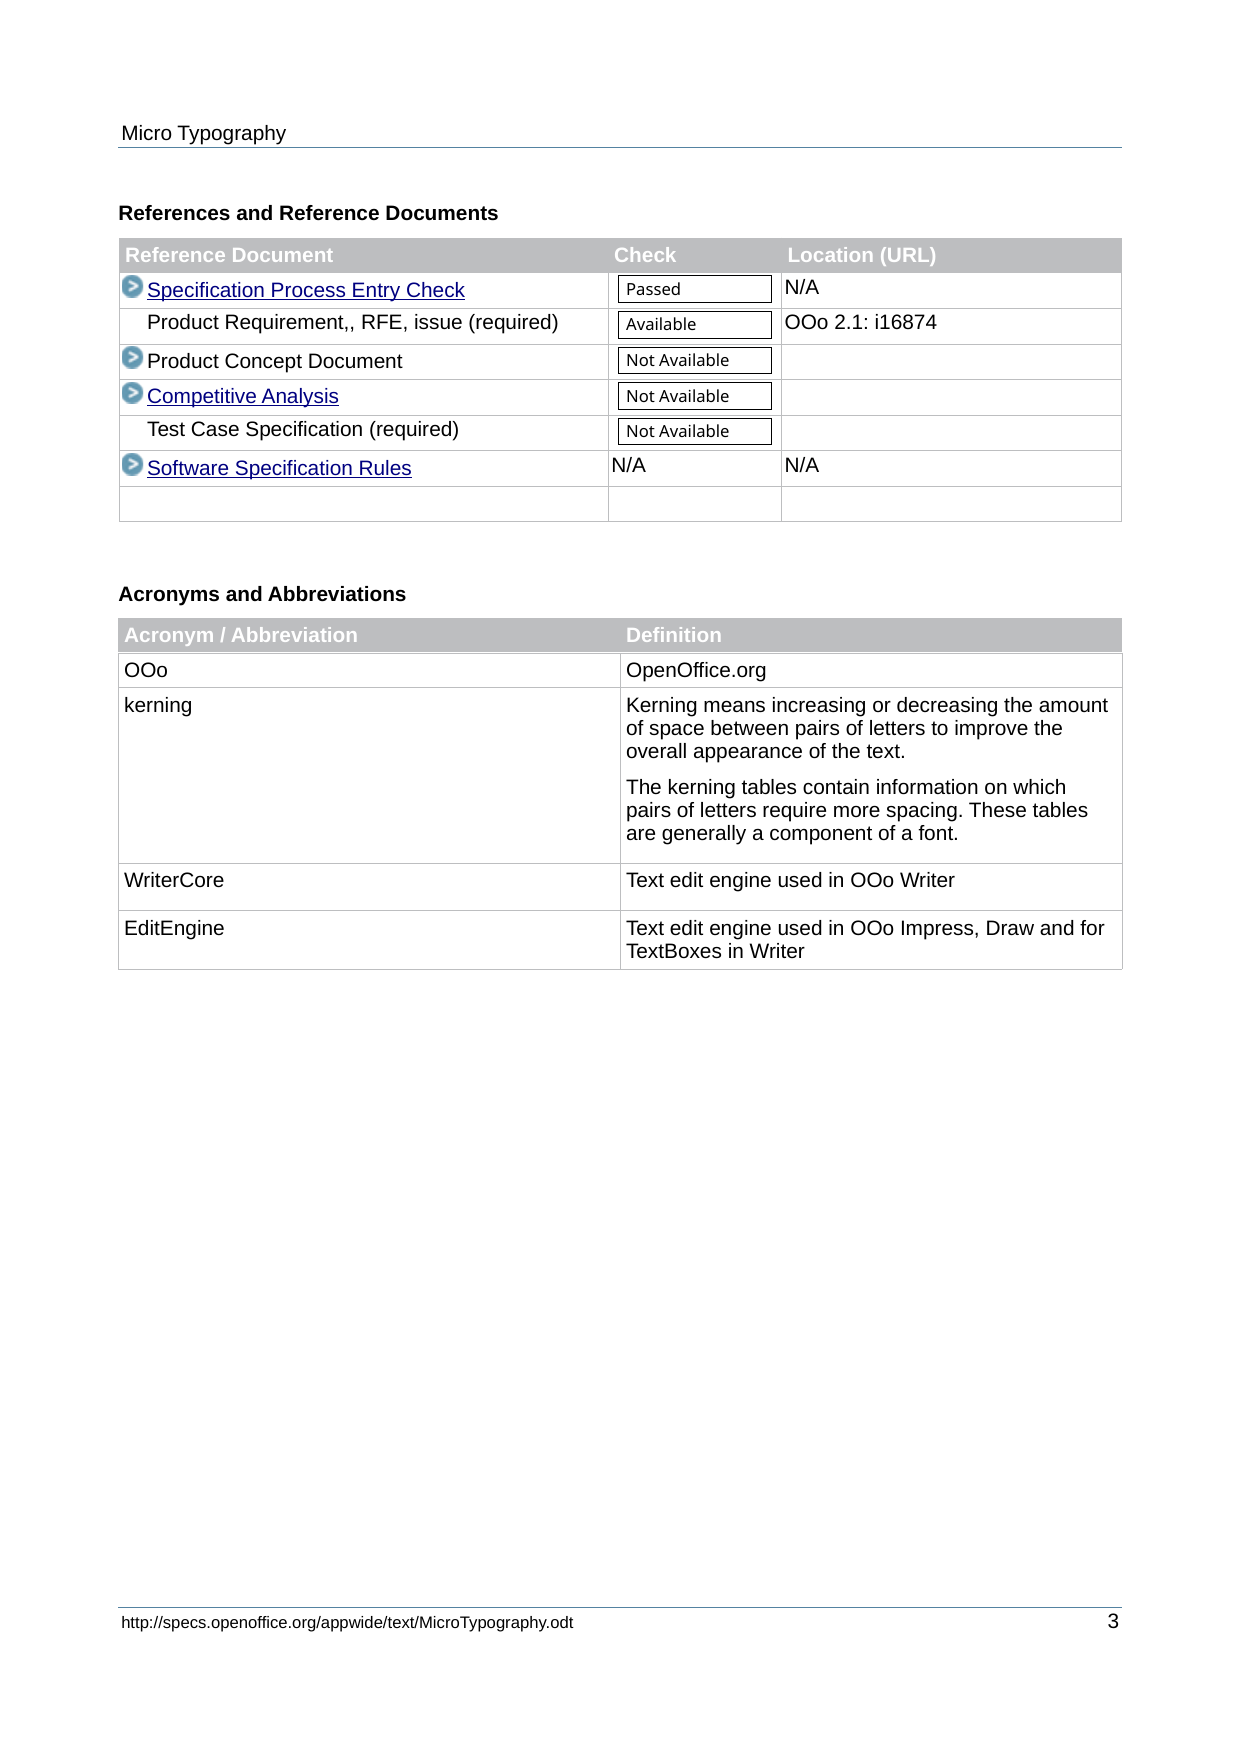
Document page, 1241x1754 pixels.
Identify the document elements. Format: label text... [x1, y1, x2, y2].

table_cell [609, 273, 781, 308]
table_cell [782, 487, 1121, 521]
table_header Reference Document [119, 238, 608, 273]
table_cell OOo 2.1: i16874 [782, 309, 1121, 344]
table_cell OOo [119, 654, 620, 687]
table_header Location (URL) [782, 238, 1122, 273]
table_cell Product Requirement,, RFE, issue (required) [120, 309, 608, 344]
table_header Check [609, 238, 781, 273]
table_cell WriterCore [119, 864, 620, 910]
table_cell [609, 309, 781, 344]
table_cell <Please enter location here> [782, 345, 1121, 379]
picture [122, 346, 147, 369]
picture [122, 453, 147, 476]
table_cell <Other, e.g. references to related specs> [120, 487, 608, 521]
table_cell kerning [119, 688, 620, 863]
subtitle References and Reference Documents [118, 202, 1122, 225]
table_cell N/A [609, 451, 781, 486]
table_cell N/A [782, 273, 1121, 308]
table_cell OpenOffice.org [621, 654, 1122, 687]
table_cell <Please enter location here> [782, 416, 1121, 450]
table_cell Text edit engine used in OOo Impress, Draw and for TextBoxes in Writer [621, 911, 1122, 969]
table_header Acronym / Abbreviation [118, 618, 620, 652]
table_cell <Please enter location here> [782, 380, 1121, 415]
table_cell [609, 487, 781, 521]
table_cell EditEngine [119, 911, 620, 969]
table_cell Competitive Analysis [120, 380, 608, 415]
table_cell N/A [782, 451, 1121, 486]
picture [122, 275, 147, 298]
table_cell [609, 380, 781, 415]
table_header Definition [620, 618, 1122, 652]
table_cell Kerning means increasing or decreasing the amount of space between pairs of letters to improve the overall appearance of the text. The kerning tables contain information on which pairs of letters require more spacing. These tables are generally a component of a font. [621, 688, 1122, 863]
table_cell Test Case Specification (required) [120, 416, 608, 450]
picture [122, 382, 147, 404]
table_cell Product Concept Document [120, 345, 608, 379]
table_cell [609, 345, 781, 379]
table_cell Text edit engine used in OOo Writer [621, 864, 1122, 910]
table_cell Software Specification Rules [120, 451, 608, 486]
subtitle Acronyms and Abbreviations [118, 582, 1122, 605]
table_cell [609, 416, 781, 450]
table_cell Specification Process Entry Check [120, 273, 608, 308]
